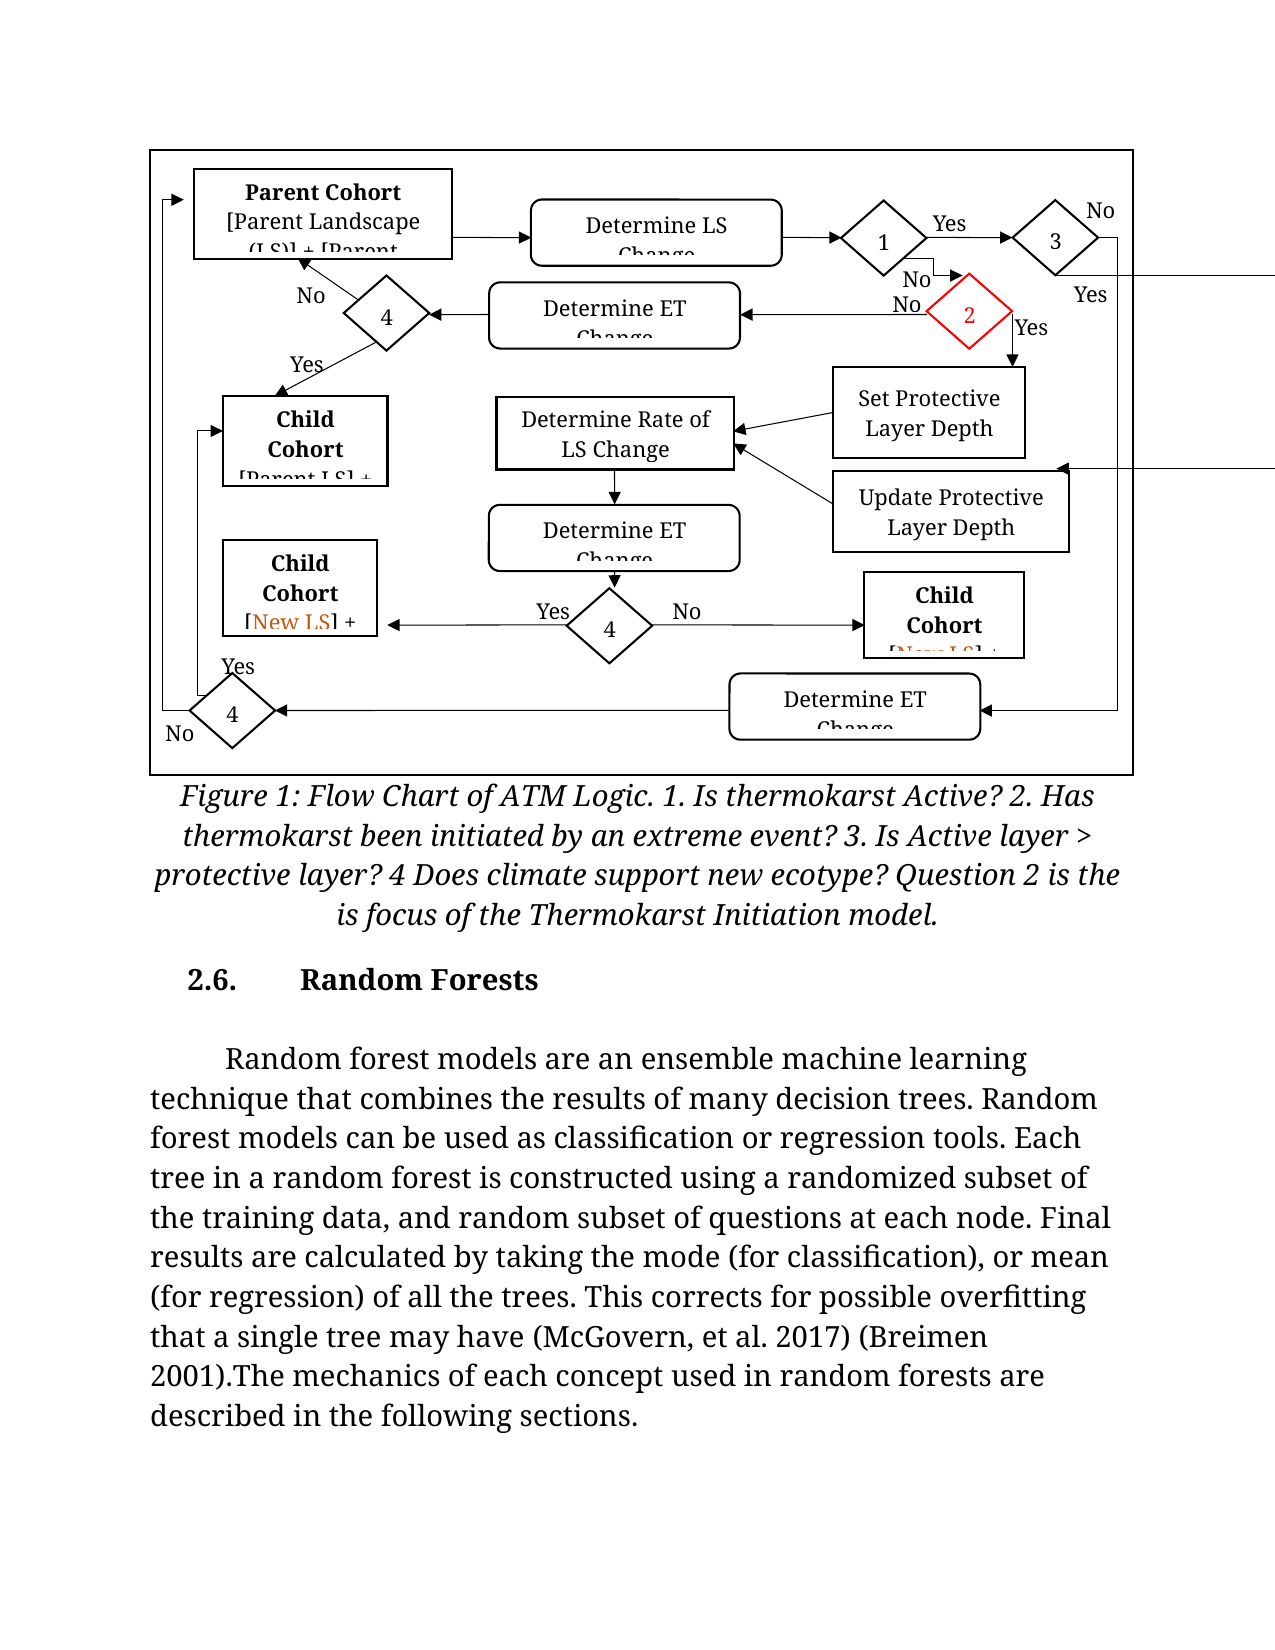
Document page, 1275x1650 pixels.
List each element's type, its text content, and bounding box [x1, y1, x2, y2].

text [New LS] + [New ET] [238, 607, 362, 629]
text Determine ET Change [507, 516, 722, 560]
text 2 [963, 300, 976, 322]
text Determine Rate of LS Change [512, 404, 719, 462]
text Yes [1014, 312, 1051, 342]
text Yes [1074, 279, 1110, 308]
text [Parent LS] + [New ET] [238, 463, 373, 478]
text Yes [290, 349, 343, 378]
text No [672, 596, 767, 625]
text Determine ET Change [507, 293, 722, 338]
text Set Protective Layer Depth [848, 383, 1010, 442]
text [Parent Landscape (LS)] + [Parent Ecotype (ET)] [209, 206, 437, 252]
text Parent Cohort [209, 177, 437, 206]
text Child Cohort [238, 404, 373, 463]
text Child Cohort [879, 580, 1009, 639]
text Yes [221, 651, 284, 681]
text No [296, 280, 329, 310]
text [236, 727, 260, 748]
text Determine ET Change [748, 684, 962, 729]
subtitle Random Forests [187, 959, 1125, 998]
text No [1086, 195, 1118, 225]
text 4 [380, 302, 393, 324]
text No [902, 264, 997, 294]
text 1 [877, 227, 890, 249]
text 4 [226, 699, 239, 722]
text Random forest models are an ensemble machine learning technique that combines the results of many decision trees. Random forest models can be used as classification or regression tools. Each tree in a random forest is constructed using a randomized subset of the training data, and random subset of questions at each node. Final results are calculated by taking the mode (for classification), or mean (for regression) of all the trees. This corrects for possible overfitting that a single tree may have [ CITATION McG17 \l 1033 ][ CITATION Bre01 \l 1033 ].The mechanics of each concept used in random forests are described in the following sections. [150, 1038, 1125, 1435]
text No [892, 289, 937, 311]
text 3 [1049, 226, 1062, 249]
text Yes [933, 207, 969, 237]
text No [165, 718, 229, 748]
text [New LS] + [Parent ET] [879, 639, 1009, 650]
text Yes [536, 596, 599, 625]
text Update Protective Layer Depth [848, 482, 1054, 541]
text Determine LS Change [549, 210, 764, 255]
text 4 [603, 614, 616, 637]
text Child Cohort [238, 548, 362, 607]
text Figure 1: Flow Chart of ATM Logic. 1. Is thermokarst Active? 2. Has thermokarst been initiated by an extreme event? 3. Is Active layer > protective layer? 4 Does climate support new ecotype? Question 2 is the is focus of the Thermokarst Initiation model. [150, 776, 1125, 934]
